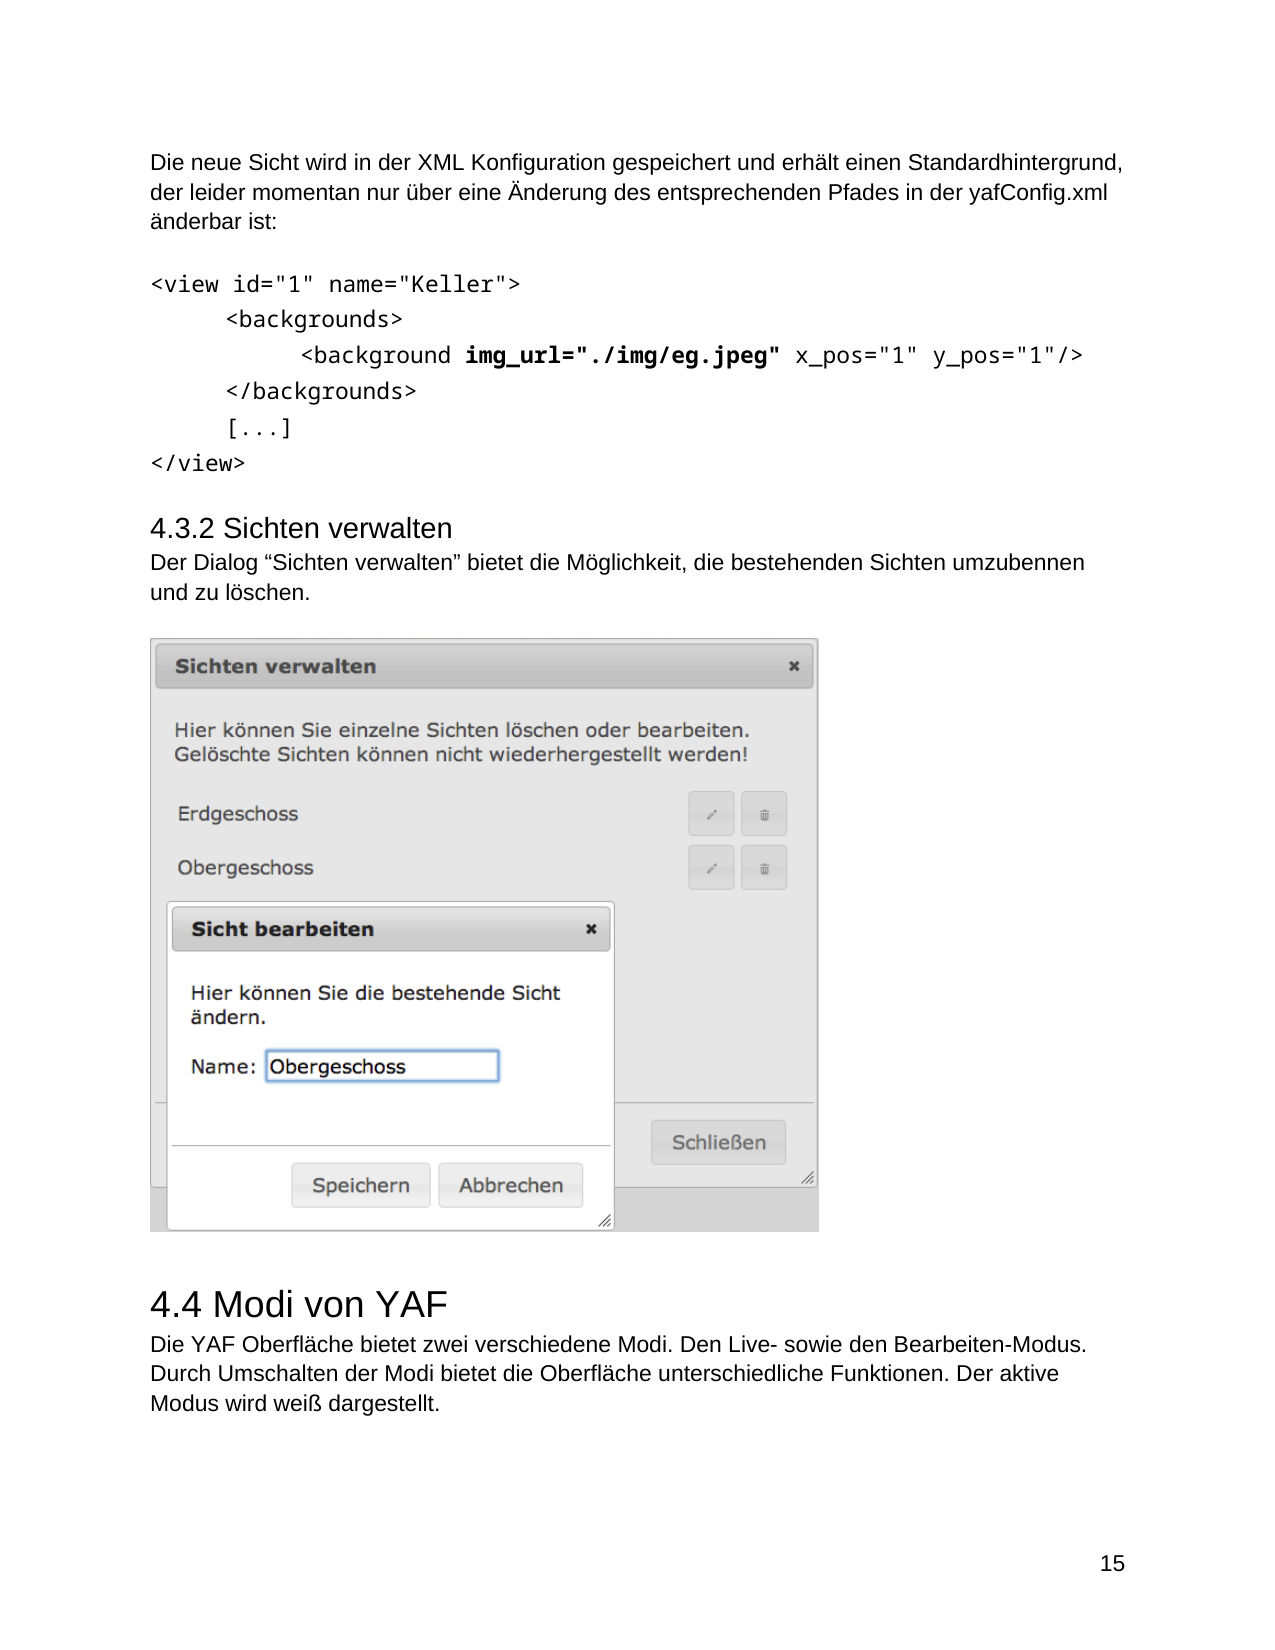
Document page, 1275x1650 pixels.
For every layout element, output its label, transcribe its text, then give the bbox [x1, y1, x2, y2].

picture [150, 638, 819, 1232]
subtitle 4.4 Modi von YAF [150, 1284, 1125, 1326]
text Die neue Sicht wird in der XML Konfiguration gespeichert und erhält einen Standardhintergrund, der leider momentan nur über eine Änderung des entsprechenden Pfades in der yafConfig.xml änderbar ist: [150, 150, 1125, 234]
text <backgrounds> [150, 303, 1125, 335]
text <view id="1" name="Keller"> [150, 267, 1125, 299]
text <background img_url="./img/eg.jpeg" x_pos="1" y_pos="1"/> [225, 339, 1125, 371]
text 4.3.2 Sichten verwalten [150, 512, 1125, 545]
text Die YAF Oberfläche bietet zwei verschiedene Modi. Den Live- sowie den Bearbeiten-Modus. Durch Umschalten der Modi bietet die Oberfläche unterschiedliche Funktionen. Der aktive Modus wird weiß dargestellt. [150, 1332, 1125, 1416]
text </view> [150, 447, 1125, 478]
text [...] [150, 411, 1125, 442]
text Der Dialog “Sichten verwalten” bietet die Möglichkeit, die bestehenden Sichten umzubennen und zu löschen. [150, 550, 1125, 605]
text </backgrounds> [150, 375, 1125, 407]
